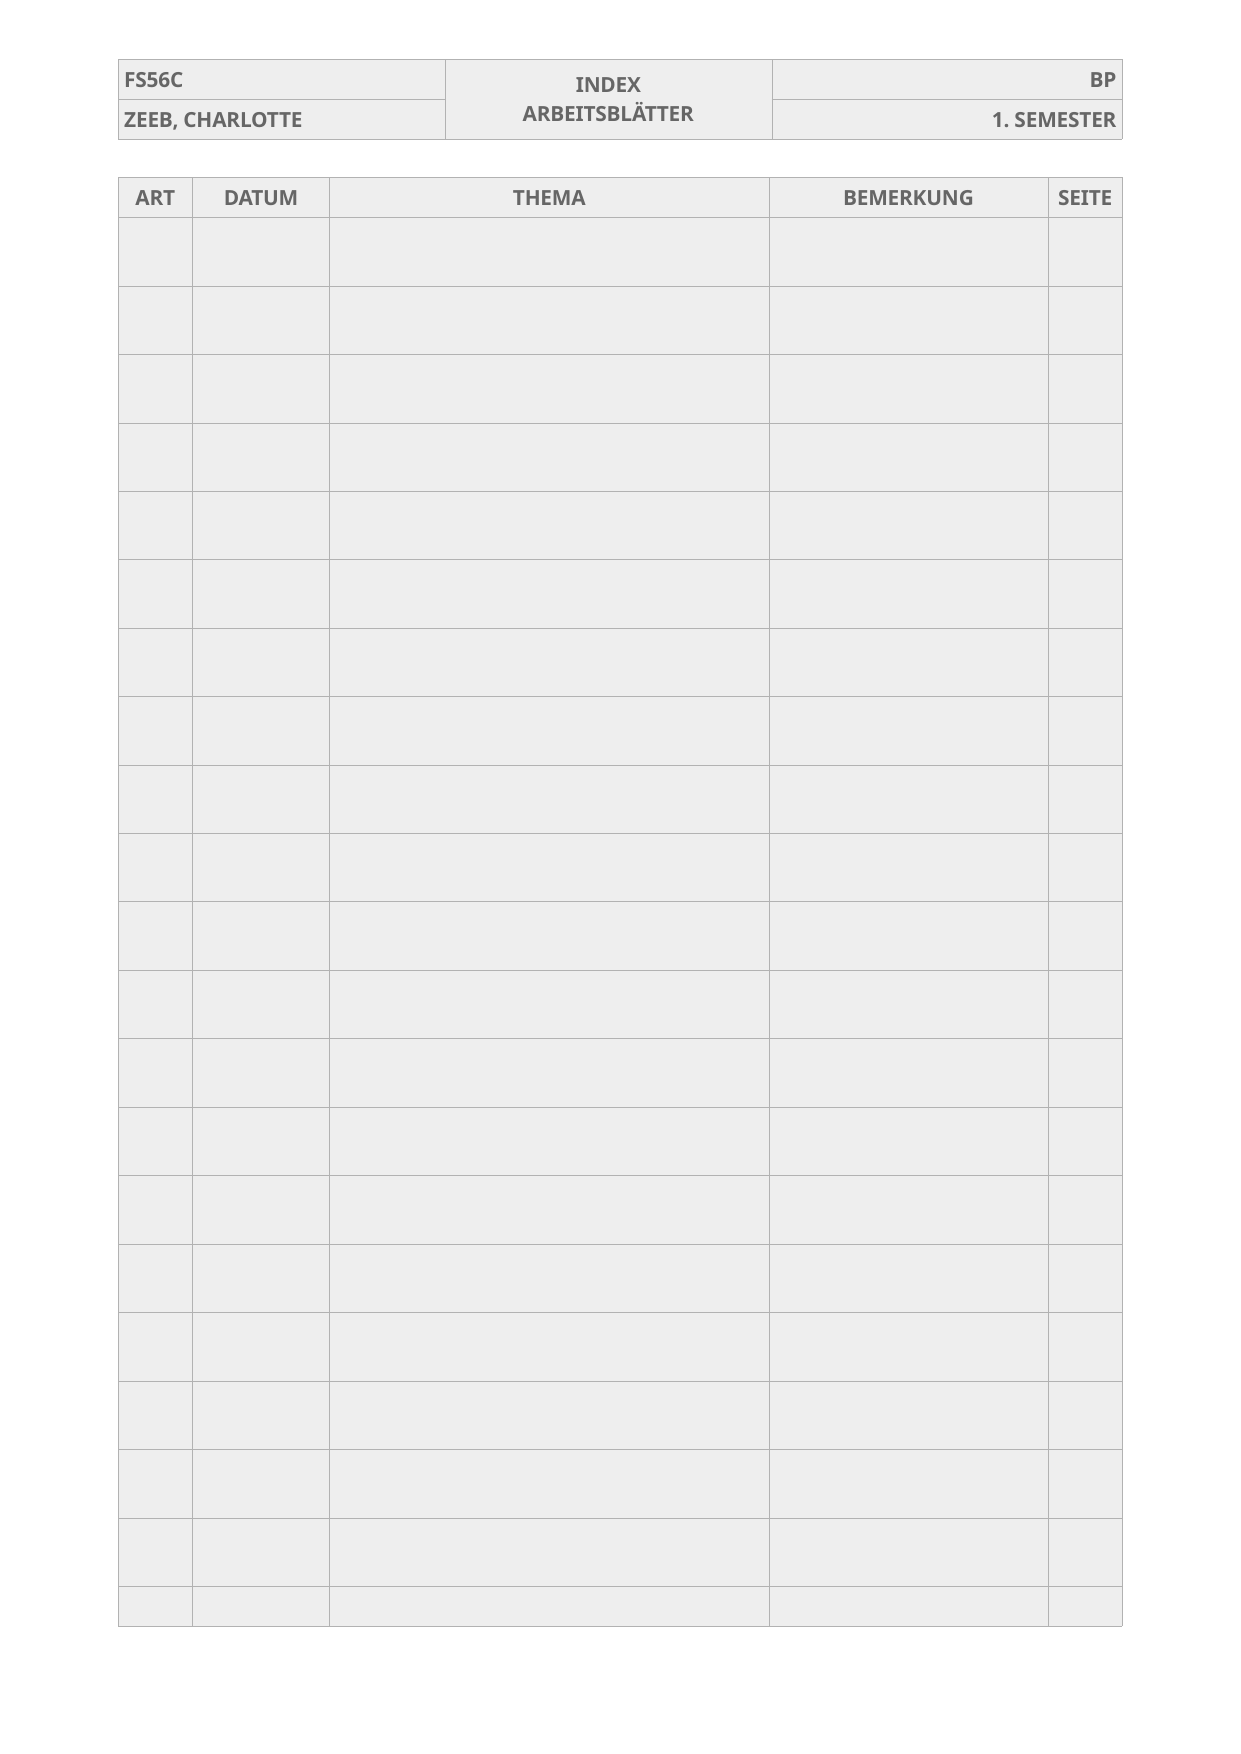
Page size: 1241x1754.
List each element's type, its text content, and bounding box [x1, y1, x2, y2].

table_cell [193, 971, 329, 1038]
table_cell [330, 1450, 769, 1517]
table_cell [1049, 697, 1122, 764]
table_cell [193, 1587, 329, 1626]
table_cell [330, 424, 769, 491]
table_cell [770, 971, 1048, 1038]
table_cell [770, 766, 1048, 833]
table_cell [119, 218, 192, 286]
table_cell [770, 834, 1048, 901]
table_cell [1049, 355, 1122, 422]
table_cell [1049, 560, 1122, 628]
table_cell [770, 1587, 1048, 1626]
table_header BEMERKUNG [770, 178, 1048, 217]
table_cell [1049, 766, 1122, 833]
table_cell [119, 1176, 192, 1244]
table_header ART [119, 178, 192, 217]
table_cell [330, 492, 769, 559]
table_cell [119, 492, 192, 559]
table_cell [770, 1519, 1048, 1586]
table_cell [770, 355, 1048, 422]
table_cell [119, 697, 192, 764]
table_cell [330, 355, 769, 422]
table_cell [193, 1519, 329, 1586]
table_cell [1049, 1245, 1122, 1312]
table_cell [119, 560, 192, 628]
table_cell [770, 629, 1048, 696]
table_cell [1049, 902, 1122, 970]
table_cell [193, 629, 329, 696]
table_cell [193, 424, 329, 491]
table_cell [193, 834, 329, 901]
table_cell [770, 1313, 1048, 1381]
table_cell [119, 766, 192, 833]
table_cell [1049, 1176, 1122, 1244]
table_cell [770, 1039, 1048, 1107]
table_cell [119, 971, 192, 1038]
table_cell [119, 1587, 192, 1626]
table_cell [770, 1176, 1048, 1244]
table_cell [193, 218, 329, 286]
table_cell [770, 560, 1048, 628]
table_header SEITE [1049, 178, 1122, 217]
table_cell [330, 1519, 769, 1586]
table_cell [119, 1039, 192, 1107]
table_cell [119, 1245, 192, 1312]
table_cell [193, 766, 329, 833]
table_cell [1049, 834, 1122, 901]
table_cell [770, 492, 1048, 559]
table_header THEMA [330, 178, 769, 217]
table_cell [330, 1587, 769, 1626]
table_cell [330, 218, 769, 286]
table_cell [119, 355, 192, 422]
table_cell [193, 1450, 329, 1517]
table_header DATUM [193, 178, 329, 217]
table_cell [119, 1519, 192, 1586]
table_cell [193, 1382, 329, 1449]
table_cell [330, 287, 769, 354]
table_cell [119, 1108, 192, 1175]
table_cell [119, 902, 192, 970]
table_cell [330, 629, 769, 696]
table_cell [119, 1313, 192, 1381]
table_cell [770, 424, 1048, 491]
table_cell [1049, 971, 1122, 1038]
table_cell [330, 1176, 769, 1244]
table_cell [193, 1039, 329, 1107]
table_cell [119, 629, 192, 696]
table_cell [770, 697, 1048, 764]
table_cell [1049, 424, 1122, 491]
table_cell [330, 1108, 769, 1175]
table_cell [770, 902, 1048, 970]
table_cell [119, 1450, 192, 1517]
table_cell [1049, 1039, 1122, 1107]
table_cell [1049, 1313, 1122, 1381]
table_cell [1049, 1108, 1122, 1175]
table_cell [330, 834, 769, 901]
table_cell [330, 1039, 769, 1107]
table_cell [193, 697, 329, 764]
table_cell [1049, 287, 1122, 354]
table_cell [1049, 492, 1122, 559]
table_cell [193, 1108, 329, 1175]
table_cell [330, 902, 769, 970]
table_cell [770, 218, 1048, 286]
table_cell [1049, 218, 1122, 286]
table_cell [770, 1245, 1048, 1312]
table_cell [330, 971, 769, 1038]
table_cell [193, 1313, 329, 1381]
table_cell [193, 1176, 329, 1244]
table_cell [1049, 1382, 1122, 1449]
table_cell [330, 560, 769, 628]
table_cell [770, 1450, 1048, 1517]
table_cell [193, 560, 329, 628]
table_cell [119, 424, 192, 491]
table_cell [1049, 1450, 1122, 1517]
table_cell [770, 1108, 1048, 1175]
table_cell [193, 287, 329, 354]
table_cell [1049, 629, 1122, 696]
table_cell [1049, 1519, 1122, 1586]
table_cell [330, 1245, 769, 1312]
table_cell [193, 1245, 329, 1312]
table_cell [193, 902, 329, 970]
table_cell [770, 287, 1048, 354]
table_cell [119, 287, 192, 354]
table_cell [1049, 1587, 1122, 1626]
table_cell [770, 1382, 1048, 1449]
table_cell [193, 492, 329, 559]
table_cell [119, 1382, 192, 1449]
table_cell [330, 766, 769, 833]
table_cell [193, 355, 329, 422]
table_cell [330, 697, 769, 764]
table_cell [330, 1382, 769, 1449]
table_cell [119, 834, 192, 901]
table_cell [330, 1313, 769, 1381]
